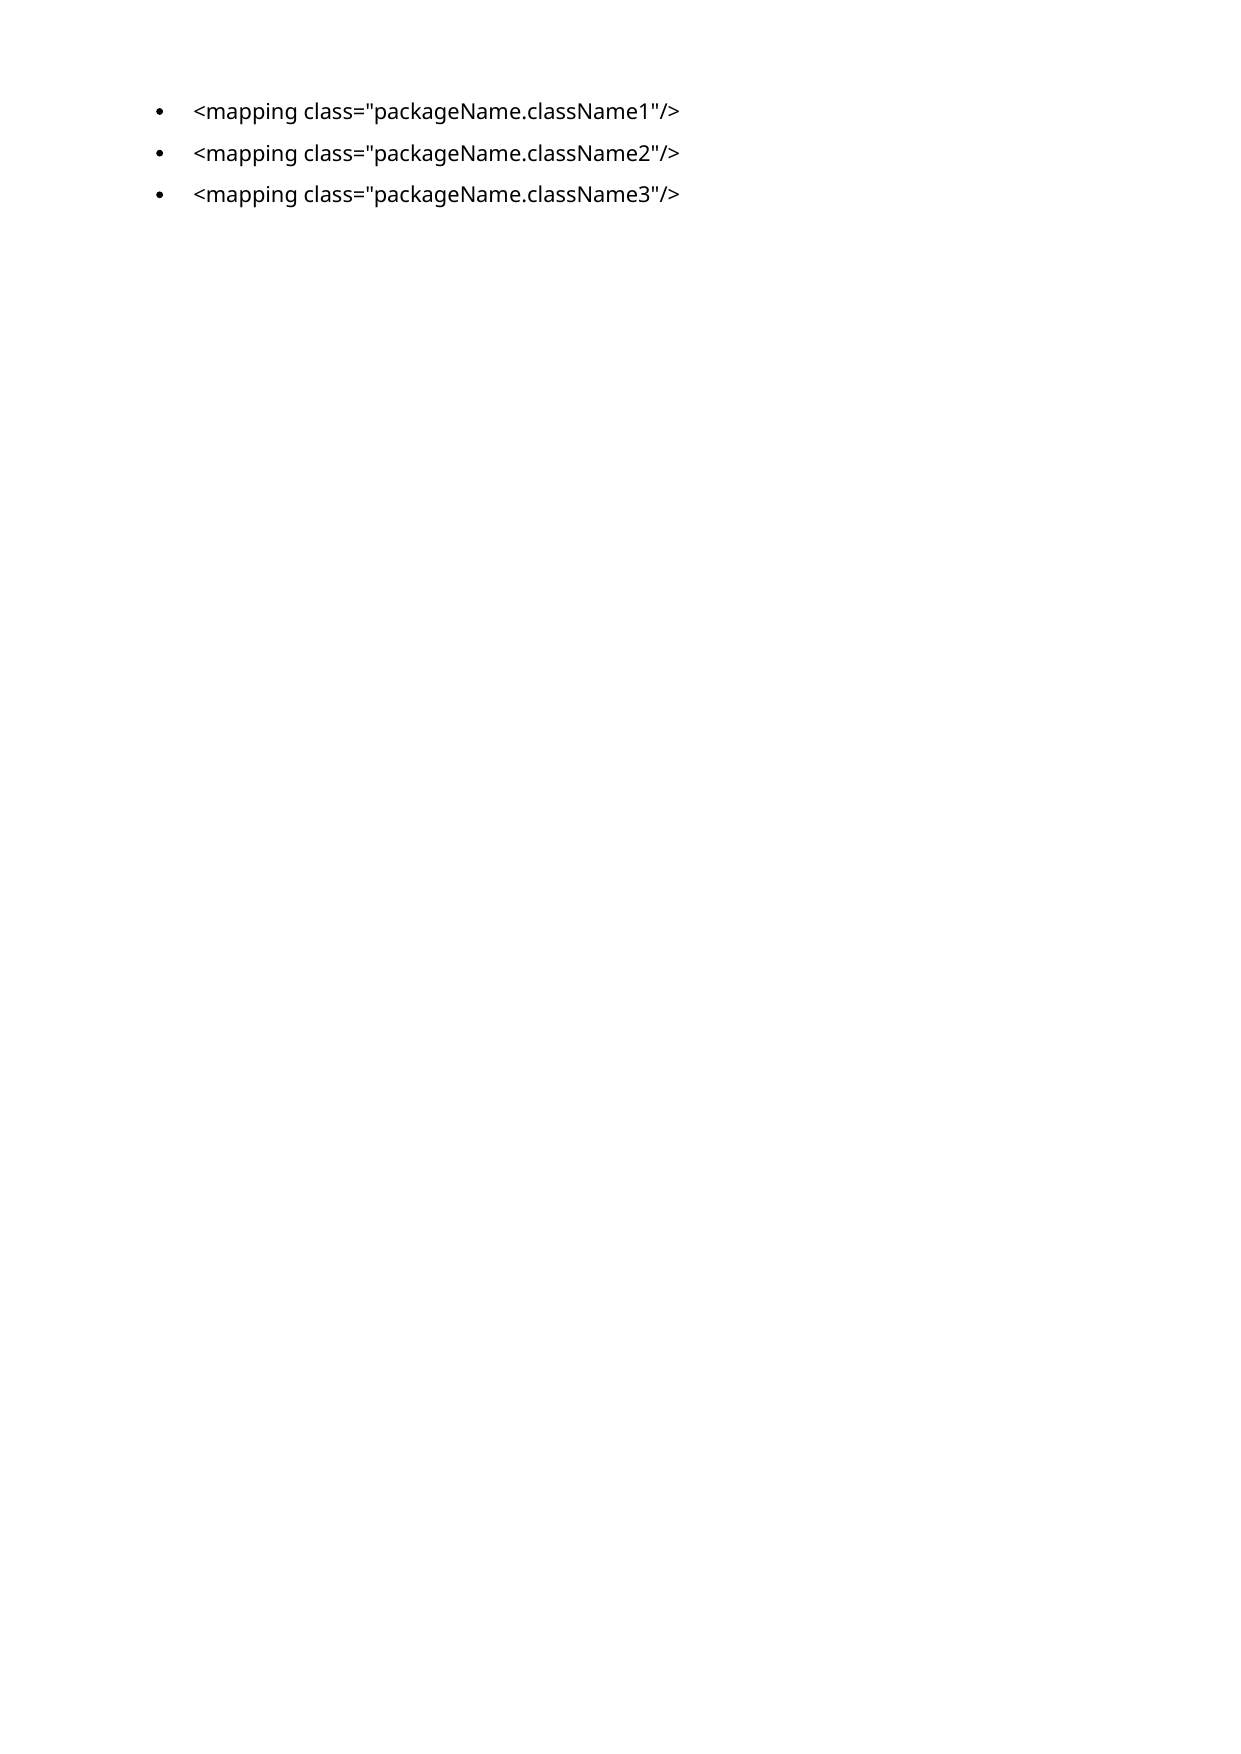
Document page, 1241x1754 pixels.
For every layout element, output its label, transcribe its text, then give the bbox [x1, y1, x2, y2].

list <mapping class="packageName.className1"/> [156, 96, 1122, 126]
list <mapping class="packageName.className2"/> [156, 138, 1122, 167]
list <mapping class="packageName.className3"/> [156, 179, 1122, 209]
